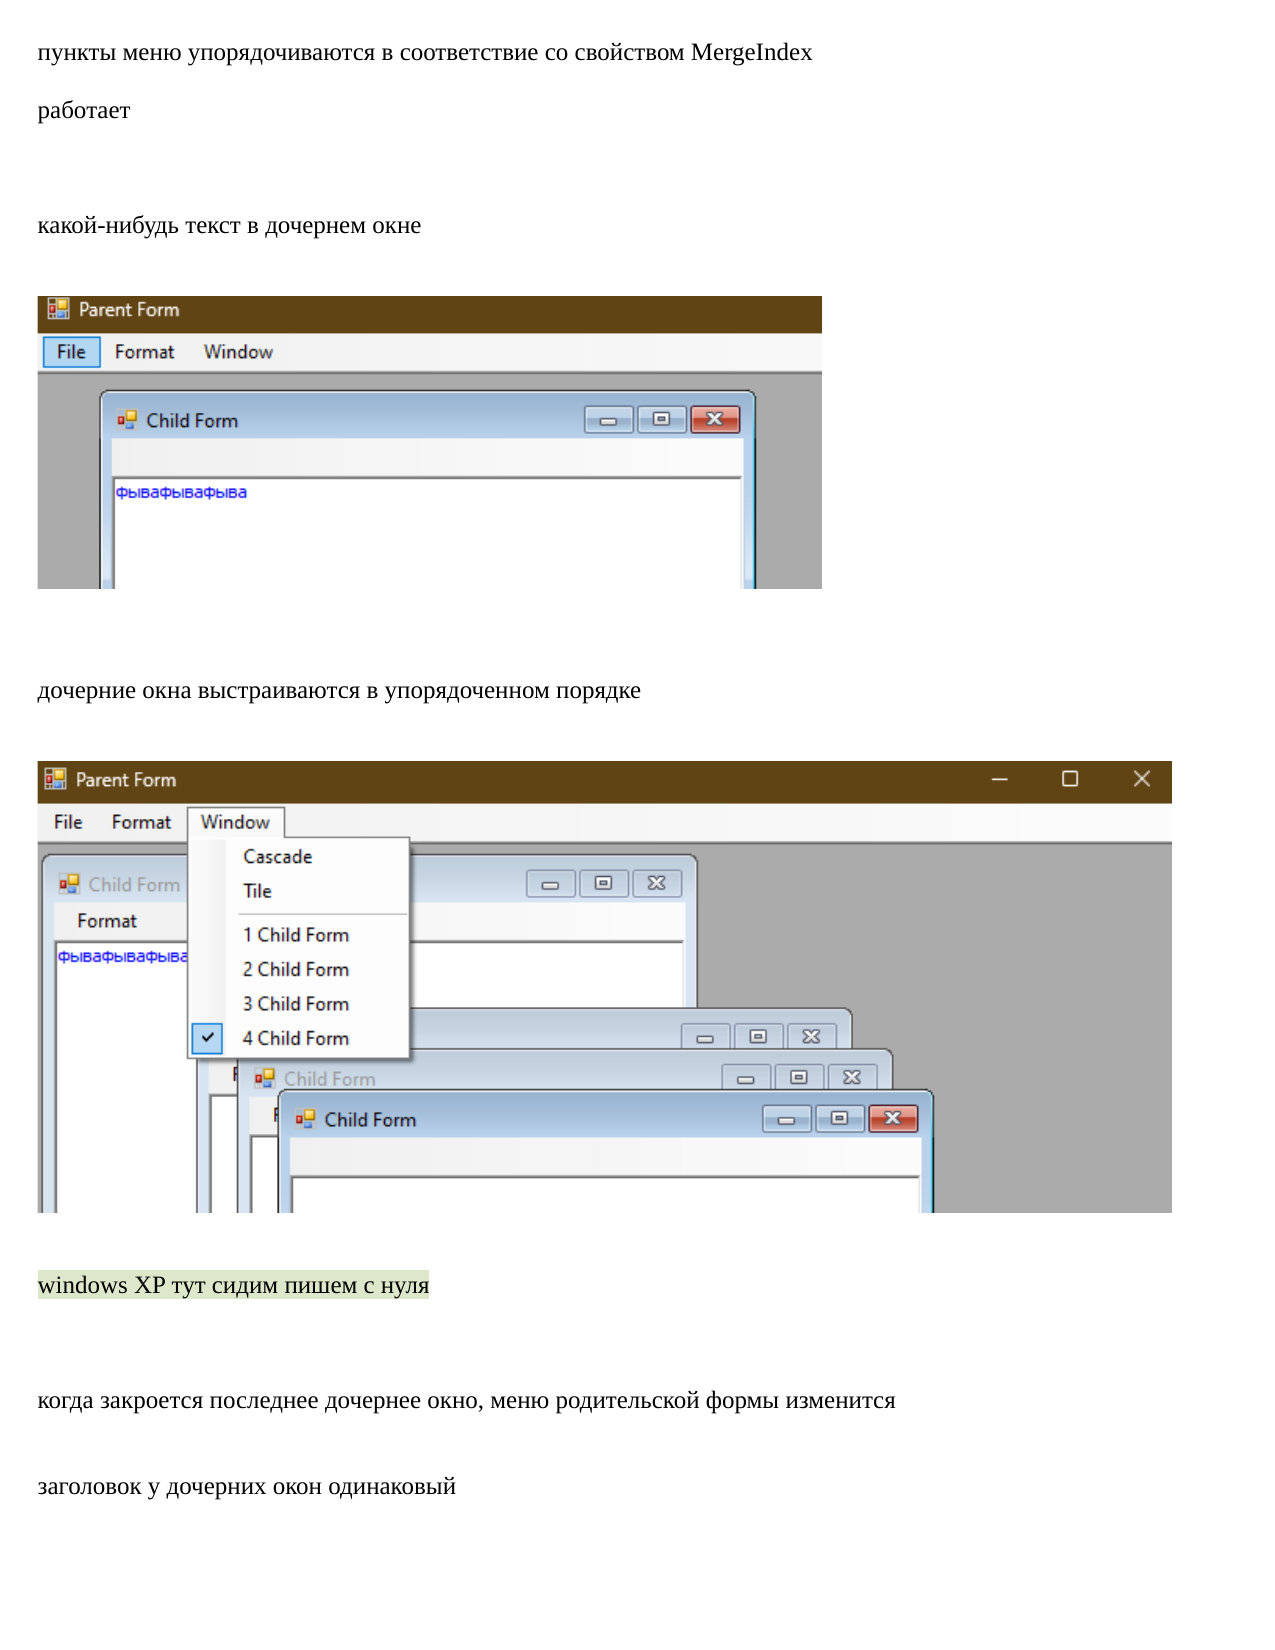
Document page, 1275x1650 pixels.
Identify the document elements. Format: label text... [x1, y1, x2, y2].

text windows XP тут сидим пишем с нуля [37, 1270, 1237, 1299]
text когда закроется последнее дочернее окно, меню родительской формы изменится [37, 1385, 1237, 1414]
text заголовок у дочерних окон одинаковый [37, 1471, 1237, 1500]
text работает [37, 95, 1237, 124]
text какой-нибудь текст в дочернем окне [37, 210, 1237, 239]
text пункты меню упорядочиваются в соответствие со свойством MergeIndex [37, 37, 1237, 66]
picture [37, 761, 1172, 1213]
text дочерние окна выстраиваются в упорядоченном порядке [37, 675, 1237, 703]
picture [37, 296, 822, 589]
